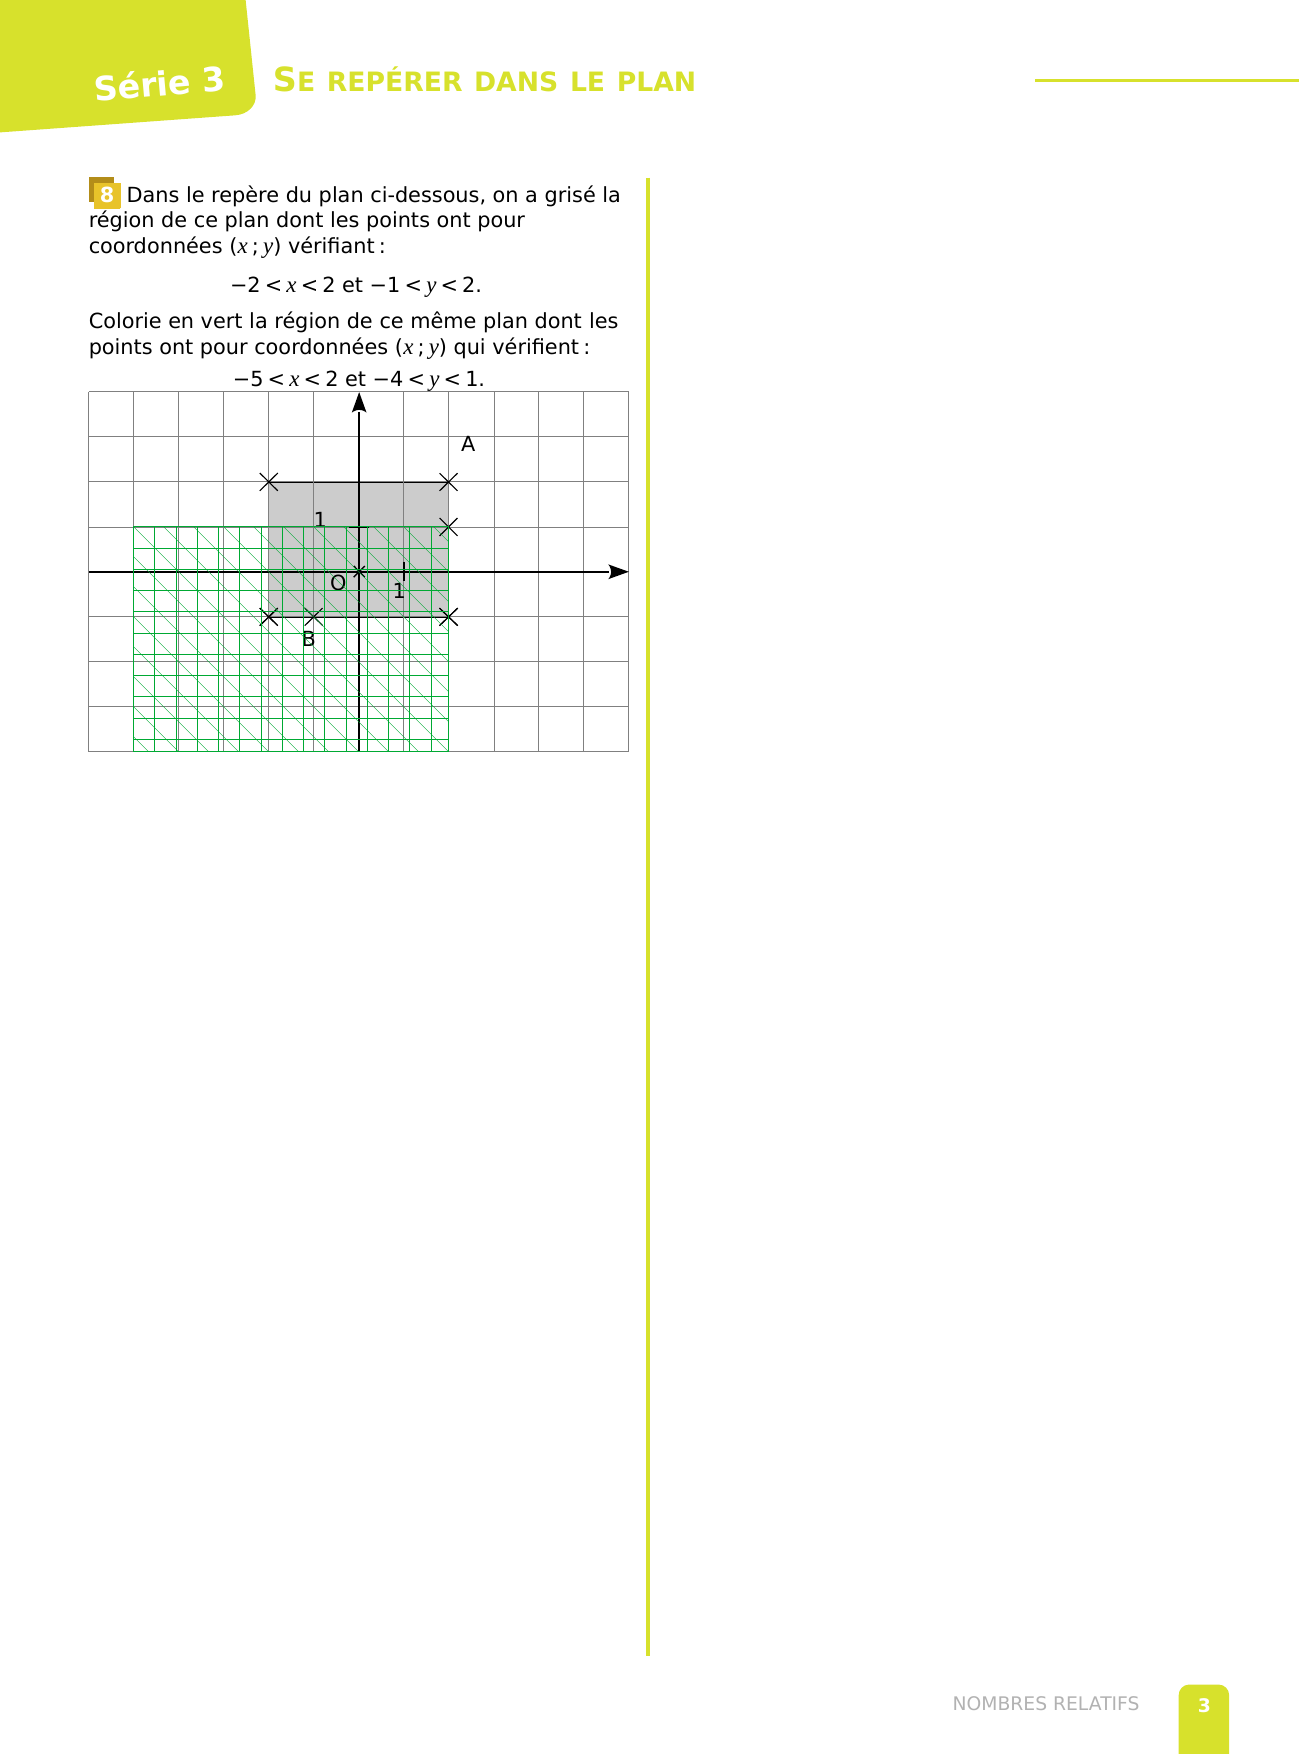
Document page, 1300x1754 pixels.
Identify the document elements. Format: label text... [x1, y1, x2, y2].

subtitle −5 < x < 2 et −4 < y < 1. [88, 366, 629, 391]
subtitle Dans le repère du plan ci-dessous, on a grisé la région de ce plan dont les points ont pour coordonnées (x ; y) vérifiant : [88, 177, 629, 259]
subtitle −2 < x < 2 et −1 < y < 2. [88, 271, 623, 297]
subtitle Colorie en vert la région de ce même plan dont les points ont pour coordonnées (x ; y) qui vérifient : [88, 309, 623, 359]
